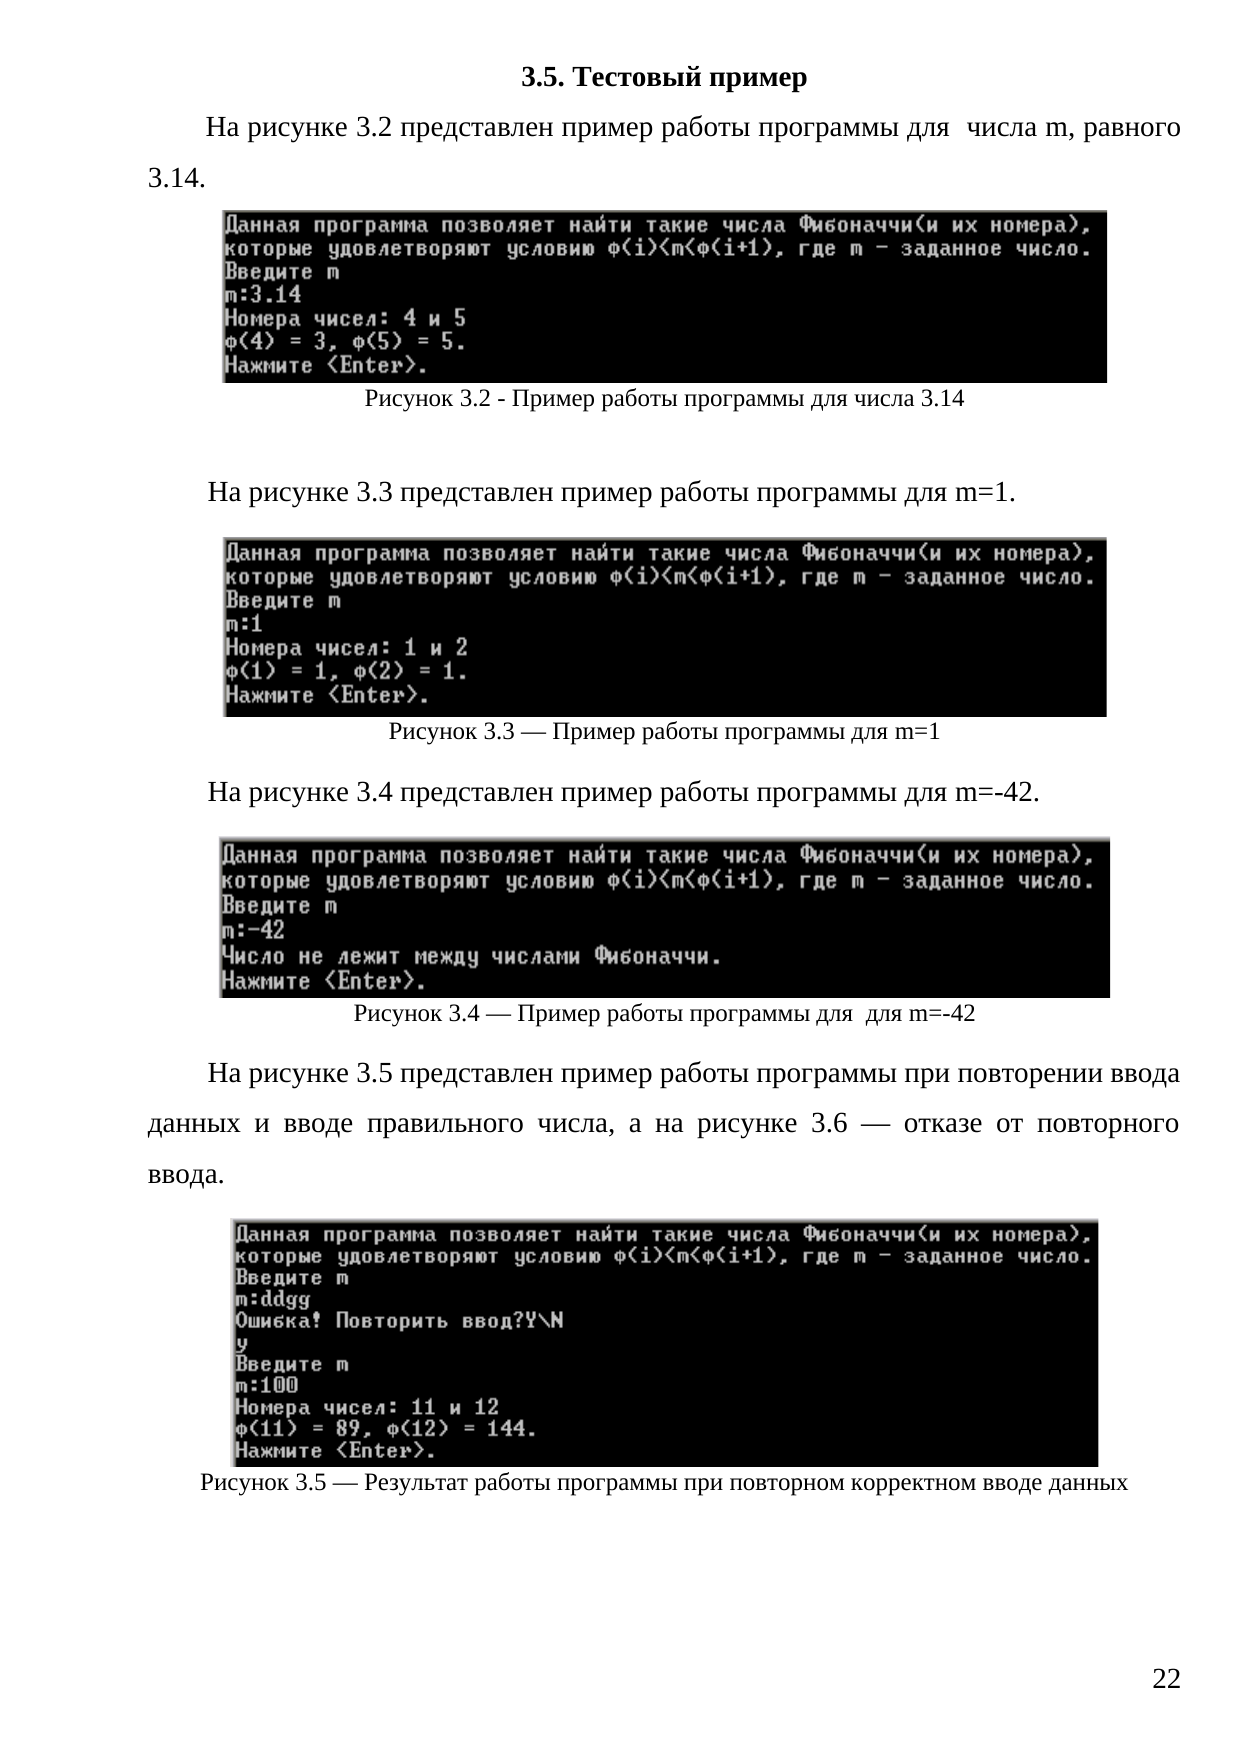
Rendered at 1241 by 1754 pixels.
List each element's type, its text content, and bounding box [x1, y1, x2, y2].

text На рисунке 3.5 представлен пример работы программы при повторении ввода данных и вводе правильного числа, а на рисунке 3.6 — отказе от повторного ввода. [148, 1055, 1181, 1189]
picture [230, 1218, 1099, 1467]
text На рисунке 3.3 представлен пример работы программы для m=1. [148, 474, 1181, 508]
text На рисунке 3.4 представлен пример работы программы для m=-42. [148, 774, 1181, 807]
text Рисунок 3.2 - Пример работы программы для числа 3.14 [148, 210, 1181, 412]
text Рисунок 3.5 — Результат работы программы при повторном корректном вводе данных [148, 1219, 1181, 1495]
picture [218, 836, 1111, 998]
picture [222, 537, 1107, 717]
text На рисунке 3.2 представлен пример работы программы для числа m, равного 3.14. [148, 109, 1181, 193]
text Рисунок 3.3 — Пример работы программы для m=1 [148, 537, 1181, 745]
subtitle 3.5. Тестовый пример [207, 59, 1122, 93]
picture [221, 210, 1108, 383]
text Рисунок 3.4 — Пример работы программы для для m=-42 [148, 837, 1181, 1026]
